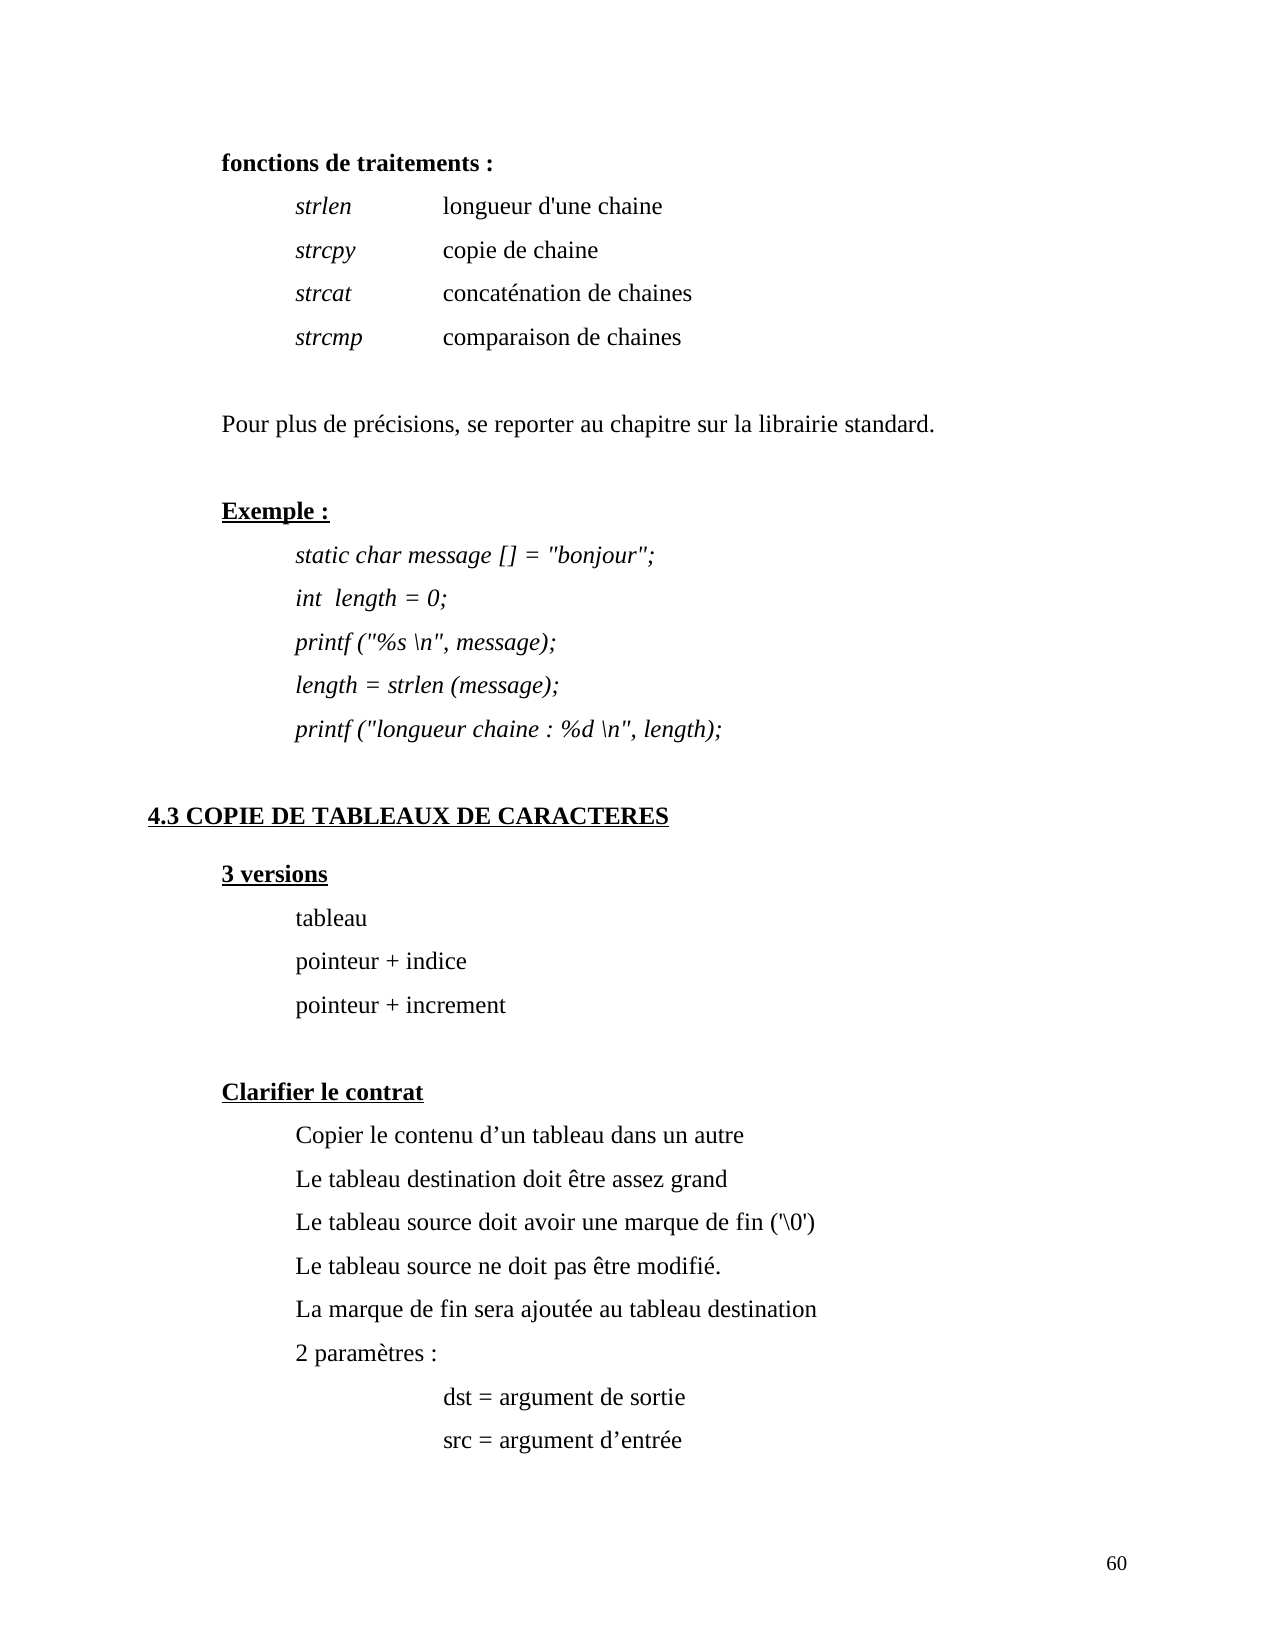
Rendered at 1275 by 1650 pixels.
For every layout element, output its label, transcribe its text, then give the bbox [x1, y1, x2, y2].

text static char message [] = "bonjour"; [221, 539, 1127, 568]
text tableau [295, 902, 1127, 931]
text 4.3 COPIE DE TABLEAUX DE CARACTERES [148, 801, 1127, 830]
text strcpy copie de chaine [221, 235, 1127, 264]
text strcat concaténation de chaines [221, 278, 1127, 307]
text printf ("longueur chaine : %d \n", length); [221, 714, 1127, 743]
text strcmp comparaison de chaines [221, 322, 1127, 351]
text La marque de fin sera ajoutée au tableau destination [295, 1294, 1127, 1323]
text 3 versions [148, 859, 1127, 888]
text 2 paramètres : [295, 1338, 1127, 1367]
text dst = argument de sortie [443, 1381, 1127, 1410]
text Le tableau source doit avoir une marque de fin ('\0') [295, 1207, 1127, 1236]
text Pour plus de précisions, se reporter au chapitre sur la librairie standard. [148, 409, 1127, 438]
text pointeur + increment [295, 989, 1127, 1018]
text Exemple : [148, 496, 1127, 525]
text Le tableau source ne doit pas être modifié. [148, 1251, 1127, 1280]
text pointeur + indice [295, 946, 1127, 975]
text printf ("%s \n", message); [221, 627, 1127, 656]
text fonctions de traitements : [221, 148, 1127, 177]
text Clarifier le contrat [148, 1077, 1127, 1106]
text Le tableau destination doit être assez grand [295, 1164, 1127, 1193]
text int length = 0; [221, 583, 1127, 612]
text src = argument d’entrée [443, 1425, 1127, 1454]
text strlen longueur d'une chaine [221, 191, 1127, 220]
text length = strlen (message); [221, 670, 1127, 699]
text Copier le contenu d’un tableau dans un autre [295, 1120, 1127, 1149]
